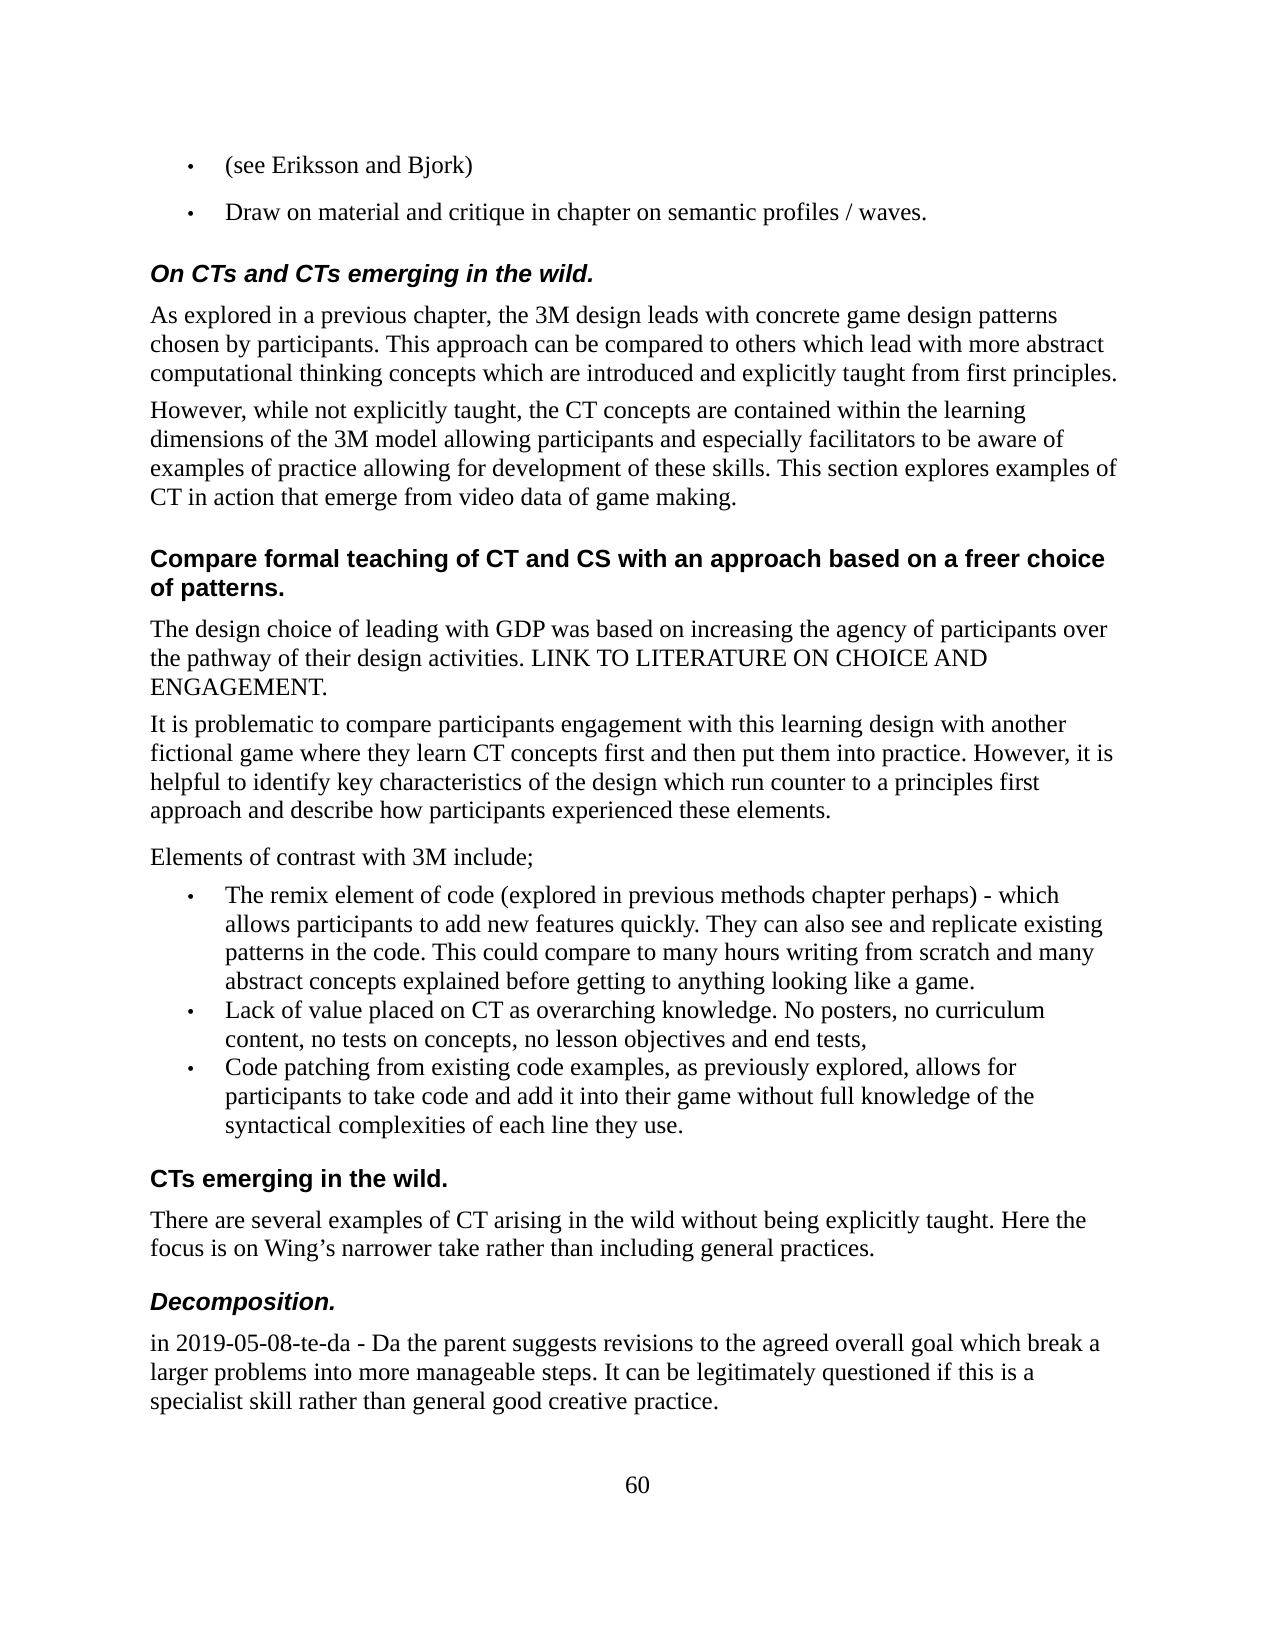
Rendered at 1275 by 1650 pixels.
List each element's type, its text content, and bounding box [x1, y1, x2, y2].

list (see Eriksson and Bjork) [187, 150, 1125, 179]
text As explored in a previous chapter, the 3M design leads with concrete game design patterns chosen by participants. This approach can be compared to others which lead with more abstract computational thinking concepts which are introduced and explicitly taught from first principles. [150, 300, 1125, 387]
text However, while not explicitly taught, the CT concepts are contained within the learning dimensions of the 3M model allowing participants and especially facilitators to be aware of examples of practice allowing for development of these skills. This section explores examples of CT in action that emerge from video data of game making. [150, 396, 1125, 511]
list The remix element of code (explored in previous methods chapter perhaps) - which allows participants to add new features quickly. They can also see and replicate existing patterns in the code. This could compare to many hours writing from scratch and many abstract concepts explained before getting to anything looking like a game. [187, 880, 1125, 995]
text The design choice of leading with GDP was based on increasing the agency of participants over the pathway of their design activities. LINK TO LITERATURE ON CHOICE AND ENGAGEMENT. [150, 614, 1125, 700]
text in 2019-05-08-te-da - Da the parent suggests revisions to the agreed overall goal which break a larger problems into more manageable steps. It can be legitimately questioned if this is a specialist skill rather than general good creative practice. [150, 1328, 1125, 1414]
subtitle Compare formal teaching of CT and CS with an approach based on a freer choice of patterns. [150, 544, 1125, 602]
list Draw on material and critique in chapter on semantic profiles / waves. [187, 197, 1125, 225]
list Lack of value placed on CT as overarching knowledge. No posters, no curriculum content, no tests on concepts, no lesson objectives and end tests, [187, 995, 1125, 1052]
text There are several examples of CT arising in the wild without being explicitly taught. Here the focus is on Wing’s narrower take rather than including general practices. [150, 1205, 1125, 1262]
subtitle CTs emerging in the wild. [150, 1164, 1125, 1192]
subtitle On CTs and CTs emerging in the wild. [150, 259, 1125, 288]
text It is problematic to compare participants engagement with this learning design with another fictional game where they learn CT concepts first and then put them into practice. However, it is helpful to identify key characteristics of the design which run counter to a principles first approach and describe how participants experienced these elements. [150, 709, 1125, 824]
list Code patching from existing code examples, as previously explored, allows for participants to take code and add it into their game without full knowledge of the syntactical complexities of each line they use. [187, 1052, 1125, 1139]
subtitle Decomposition. [150, 1287, 1125, 1316]
text Elements of contrast with 3M include; [150, 842, 1125, 871]
